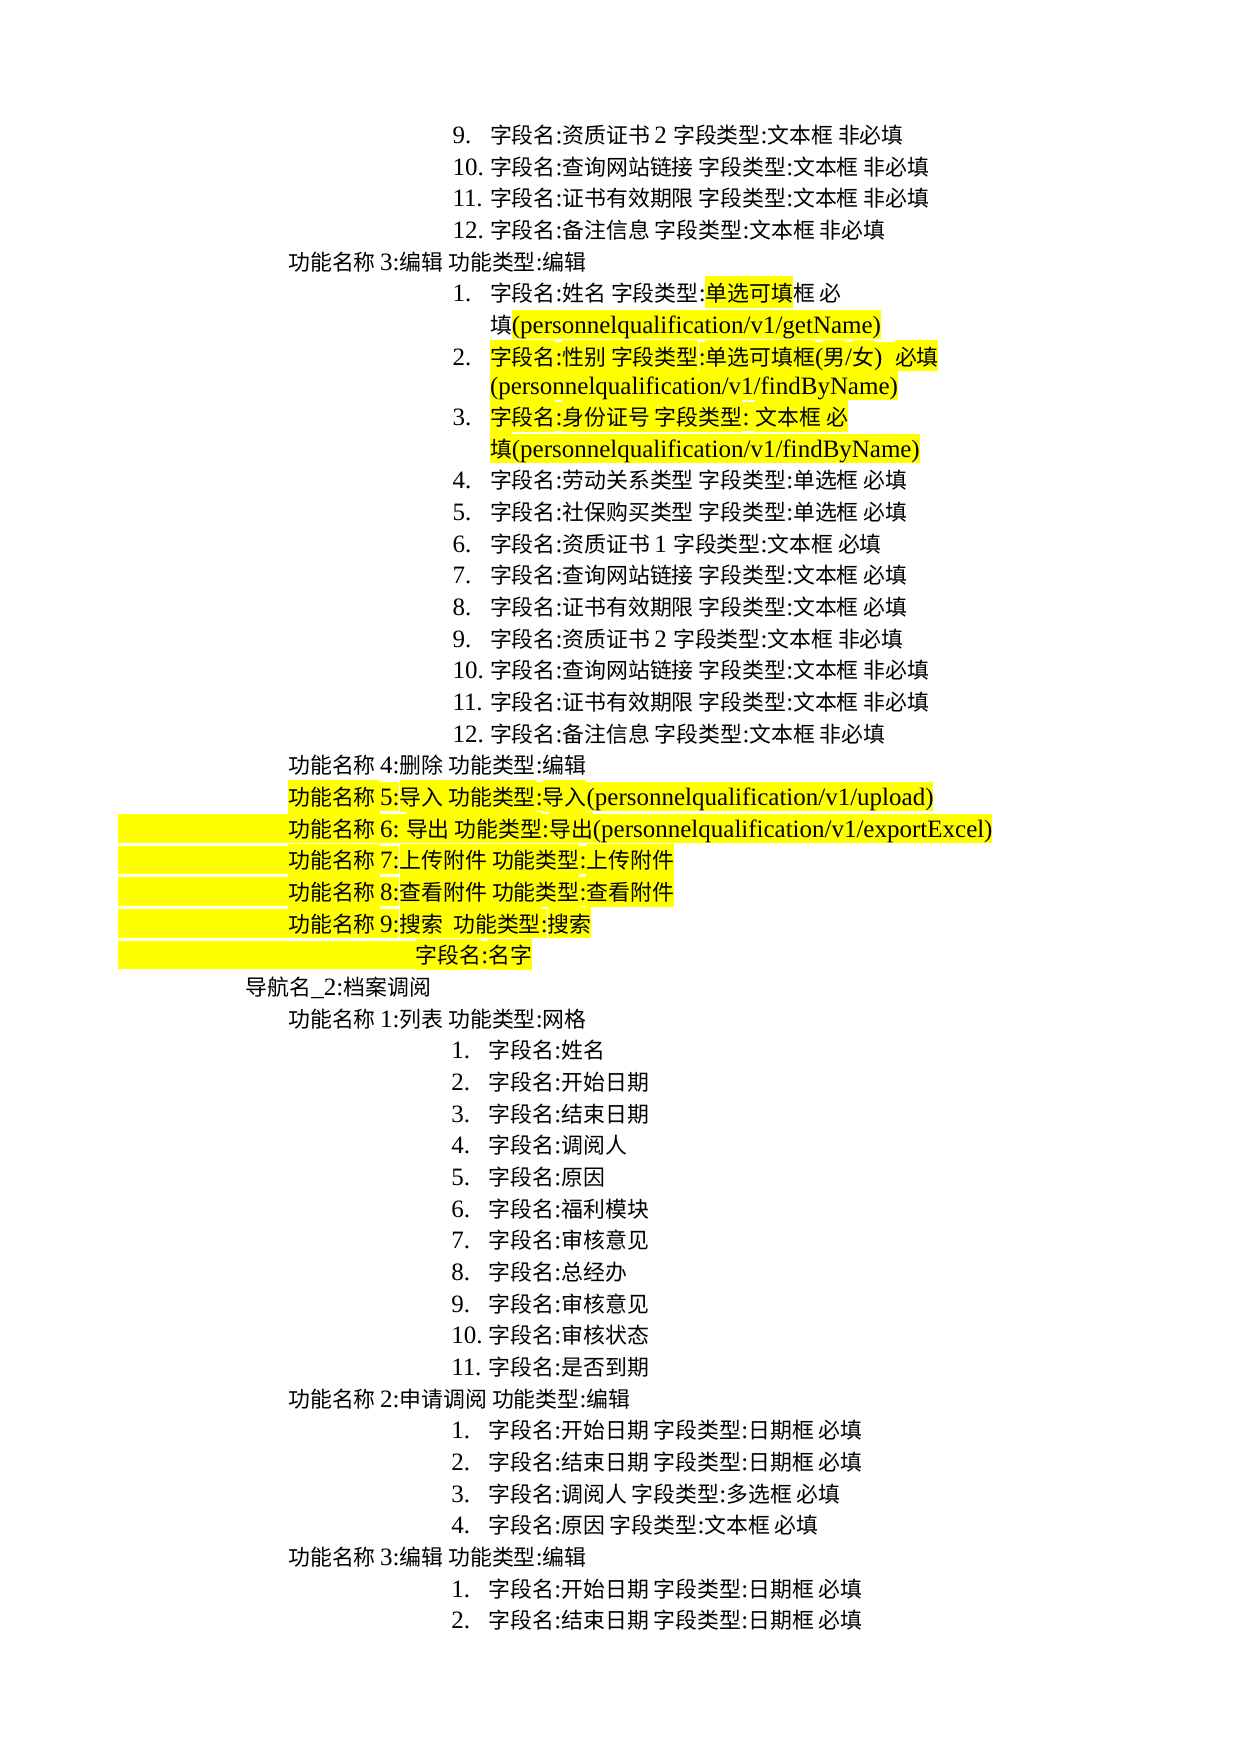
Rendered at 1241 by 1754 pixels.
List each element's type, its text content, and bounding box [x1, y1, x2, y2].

list 字段名:审核状态 [451, 1318, 1122, 1350]
list 字段名:是否到期 [451, 1350, 1122, 1382]
list 字段名:性别 字段类型:单选可填框(男/女) 必填(personnelqualification/v1/findByName) [452, 340, 1122, 400]
list 字段名:审核意见 [451, 1223, 1122, 1255]
list 字段名:总经办 [451, 1255, 1122, 1287]
text 功能名称7:上传附件 功能类型:上传附件 [118, 843, 1122, 875]
list 字段名:审核意见 [451, 1287, 1122, 1318]
list 字段名:开始日期 [451, 1065, 1122, 1097]
list 字段名:姓名 [451, 1033, 1122, 1065]
list 字段名:证书有效期限 字段类型:文本框 必填 [452, 590, 1122, 622]
text 功能名称9:搜索 功能类型:搜索 [118, 907, 1122, 938]
list 字段名:开始日期 字段类型:日期框 必填 [451, 1572, 1122, 1603]
list 字段名:原因 [451, 1160, 1122, 1192]
text 导航名_2:档案调阅 [118, 970, 1122, 1002]
list 字段名:开始日期 字段类型:日期框 必填 [451, 1413, 1122, 1445]
text 功能名称3:编辑 功能类型:编辑 [118, 245, 1122, 276]
text 功能名称1:列表 功能类型:网格 [118, 1002, 1122, 1033]
list 字段名:原因 字段类型:文本框 必填 [451, 1508, 1122, 1540]
text 功能名称8:查看附件 功能类型:查看附件 [118, 875, 1122, 907]
list 字段名:调阅人 [451, 1128, 1122, 1160]
list 字段名:查询网站链接 字段类型:文本框 必填 [452, 558, 1122, 590]
list 字段名:备注信息 字段类型:文本框 非必填 [452, 717, 1122, 748]
text 功能名称3:编辑 功能类型:编辑 [118, 1540, 1122, 1572]
list 字段名:身份证号 字段类型: 文本框 必填(personnelqualification/v1/findByName) [452, 400, 1122, 463]
text 功能名称5:导入 功能类型:导入(personnelqualification/v1/upload) [118, 780, 1122, 812]
text 功能名称6: 导出 功能类型:导出(personnelqualification/v1/exportExcel) [118, 812, 1122, 843]
list 字段名:查询网站链接 字段类型:文本框 非必填 [452, 653, 1122, 685]
list 字段名:福利模块 [451, 1192, 1122, 1223]
text 功能名称2:申请调阅 功能类型:编辑 [118, 1382, 1122, 1413]
list 字段名:证书有效期限 字段类型:文本框 非必填 [452, 685, 1122, 717]
text 字段名:名字 [118, 938, 1122, 970]
list 字段名:资质证书2 字段类型:文本框 非必填 [452, 118, 1122, 150]
list 字段名:结束日期 字段类型:日期框 必填 [451, 1445, 1122, 1477]
list 字段名:备注信息 字段类型:文本框 非必填 [452, 213, 1122, 245]
list 字段名:姓名 字段类型:单选可填框 必填(personnelqualification/v1/getName) [452, 276, 1122, 340]
list 字段名:调阅人 字段类型:多选框 必填 [451, 1477, 1122, 1508]
text 功能名称4:删除 功能类型:编辑 [118, 748, 1122, 780]
list 字段名:劳动关系类型 字段类型:单选框 必填 [452, 463, 1122, 495]
list 字段名:资质证书2 字段类型:文本框 非必填 [452, 622, 1122, 653]
list 字段名:社保购买类型 字段类型:单选框 必填 [452, 495, 1122, 527]
list 字段名:证书有效期限 字段类型:文本框 非必填 [452, 181, 1122, 213]
list 字段名:资质证书1 字段类型:文本框 必填 [452, 527, 1122, 558]
list 字段名:结束日期 [451, 1097, 1122, 1128]
list 字段名:查询网站链接 字段类型:文本框 非必填 [452, 150, 1122, 181]
list 字段名:结束日期 字段类型:日期框 必填 [451, 1603, 1122, 1635]
